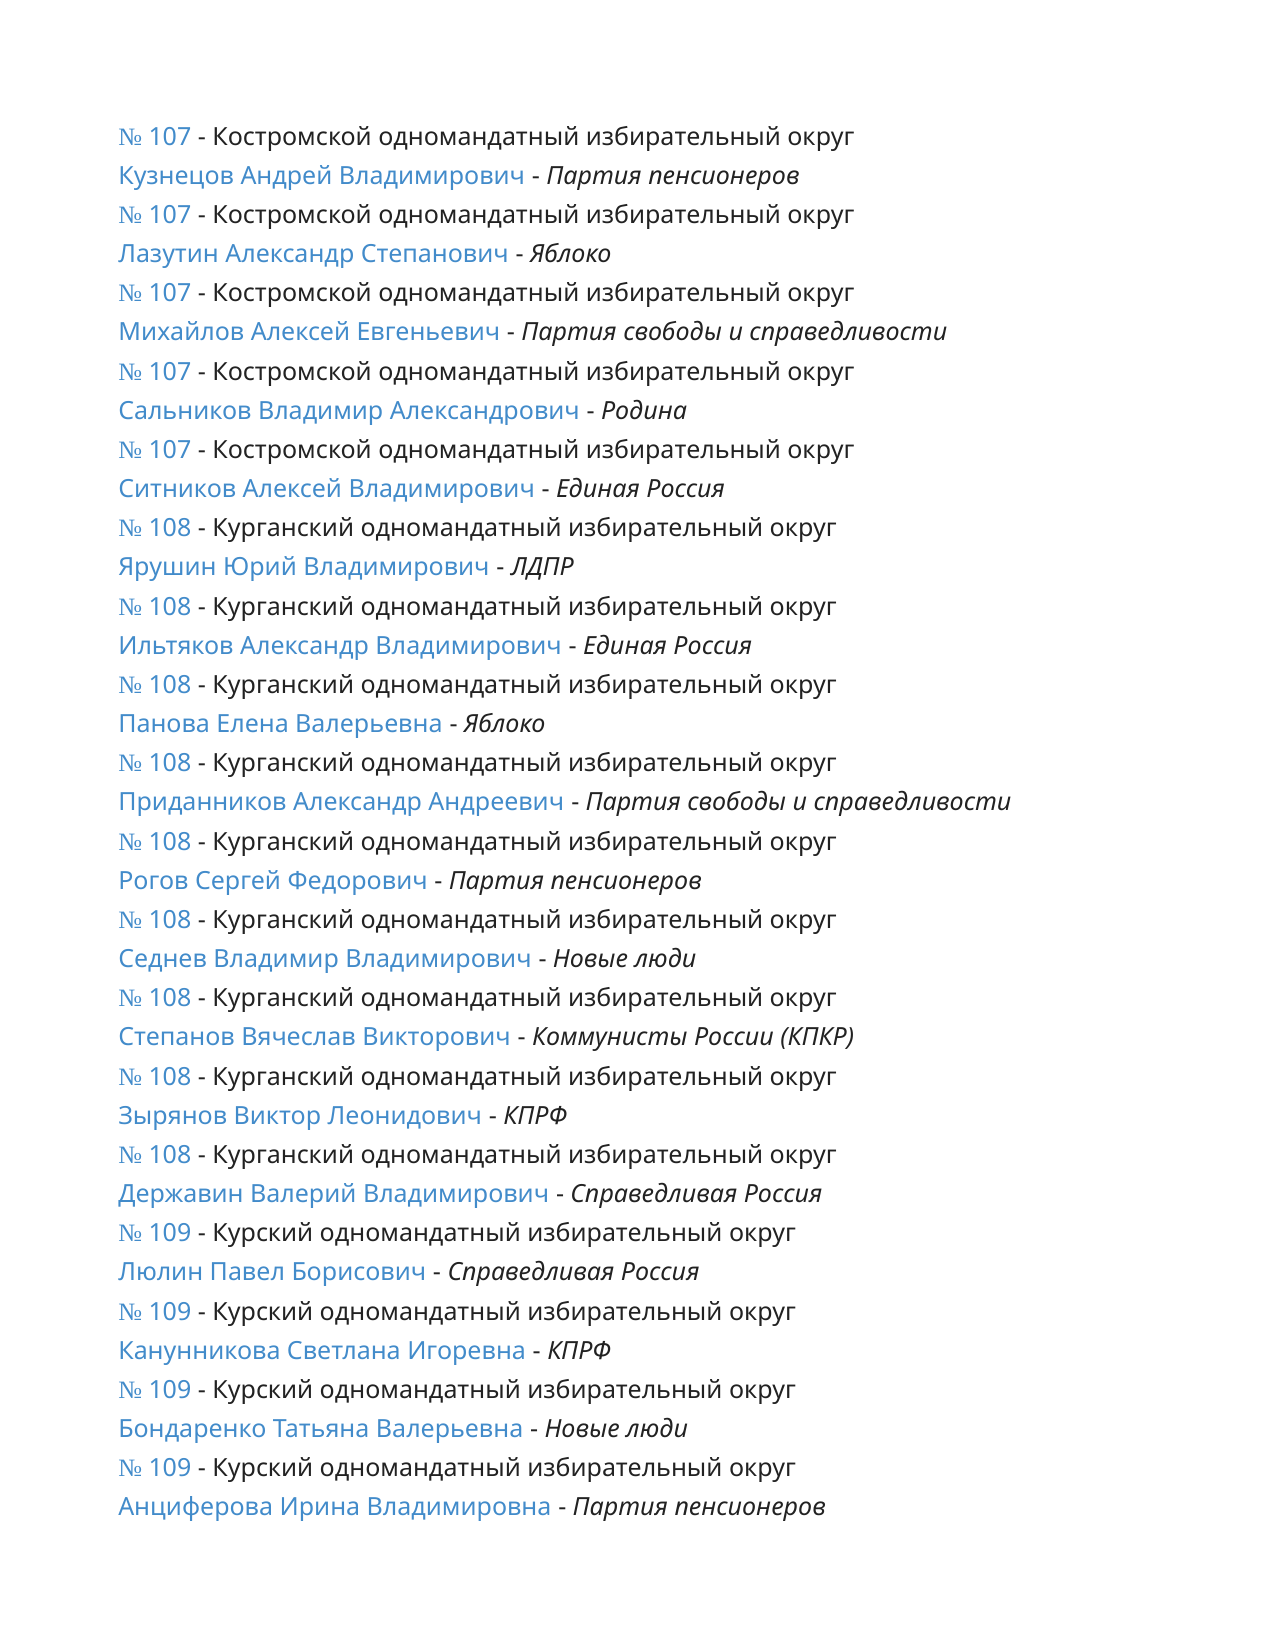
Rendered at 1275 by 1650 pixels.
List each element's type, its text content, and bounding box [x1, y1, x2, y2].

text № 107 - Костромской одномандатный избирательный округ [118, 196, 1157, 231]
text № 108 - Курганский одномандатный избирательный округ [118, 980, 1157, 1014]
text Лазутин Александр Степанович - Яблоко [118, 236, 1157, 270]
text № 108 - Курганский одномандатный избирательный округ [118, 1136, 1157, 1171]
text Анциферова Ирина Владимировна - Партия пенсионеров [118, 1489, 1157, 1523]
text № 109 - Курский одномандатный избирательный округ [118, 1293, 1157, 1327]
text № 108 - Курганский одномандатный избирательный округ [118, 823, 1157, 857]
text № 107 - Костромской одномандатный избирательный округ [118, 118, 1157, 152]
text Бондаренко Татьяна Валерьевна - Новые люди [118, 1411, 1157, 1445]
text № 107 - Костромской одномандатный избирательный округ [118, 431, 1157, 466]
text № 108 - Курганский одномандатный избирательный округ [118, 510, 1157, 544]
text № 109 - Курский одномандатный избирательный округ [118, 1450, 1157, 1484]
text Кузнецов Андрей Владимирович - Партия пенсионеров [118, 157, 1157, 191]
text Ситников Алексей Владимирович - Единая Россия [118, 471, 1157, 505]
text № 107 - Костромской одномандатный избирательный округ [118, 353, 1157, 387]
text № 107 - Костромской одномандатный избирательный округ [118, 275, 1157, 309]
text № 108 - Курганский одномандатный избирательный округ [118, 588, 1157, 622]
text Сальников Владимир Александрович - Родина [118, 392, 1157, 426]
text Степанов Вячеслав Викторович - Коммунисты России (КПКР) [118, 1019, 1157, 1053]
text № 108 - Курганский одномандатный избирательный округ [118, 901, 1157, 936]
text Седнев Владимир Владимирович - Новые люди [118, 941, 1157, 975]
text Ярушин Юрий Владимирович - ЛДПР [118, 549, 1157, 583]
text Панова Елена Валерьевна - Яблоко [118, 706, 1157, 740]
text Ильтяков Александр Владимирович - Единая Россия [118, 627, 1157, 661]
text № 108 - Курганский одномандатный избирательный округ [118, 745, 1157, 779]
text Люлин Павел Борисович - Справедливая Россия [118, 1254, 1157, 1288]
text Державин Валерий Владимирович - Справедливая Россия [118, 1176, 1157, 1210]
text Михайлов Алексей Евгеньевич - Партия свободы и справедливости [118, 314, 1157, 348]
text Канунникова Светлана Игоревна - КПРФ [118, 1332, 1157, 1366]
text Зырянов Виктор Леонидович - КПРФ [118, 1097, 1157, 1131]
text № 109 - Курский одномандатный избирательный округ [118, 1215, 1157, 1249]
text № 108 - Курганский одномандатный избирательный округ [118, 1058, 1157, 1092]
text Рогов Сергей Федорович - Партия пенсионеров [118, 862, 1157, 896]
text № 109 - Курский одномандатный избирательный округ [118, 1371, 1157, 1406]
text № 108 - Курганский одномандатный избирательный округ [118, 666, 1157, 701]
text Приданников Александр Андреевич - Партия свободы и справедливости [118, 784, 1157, 818]
